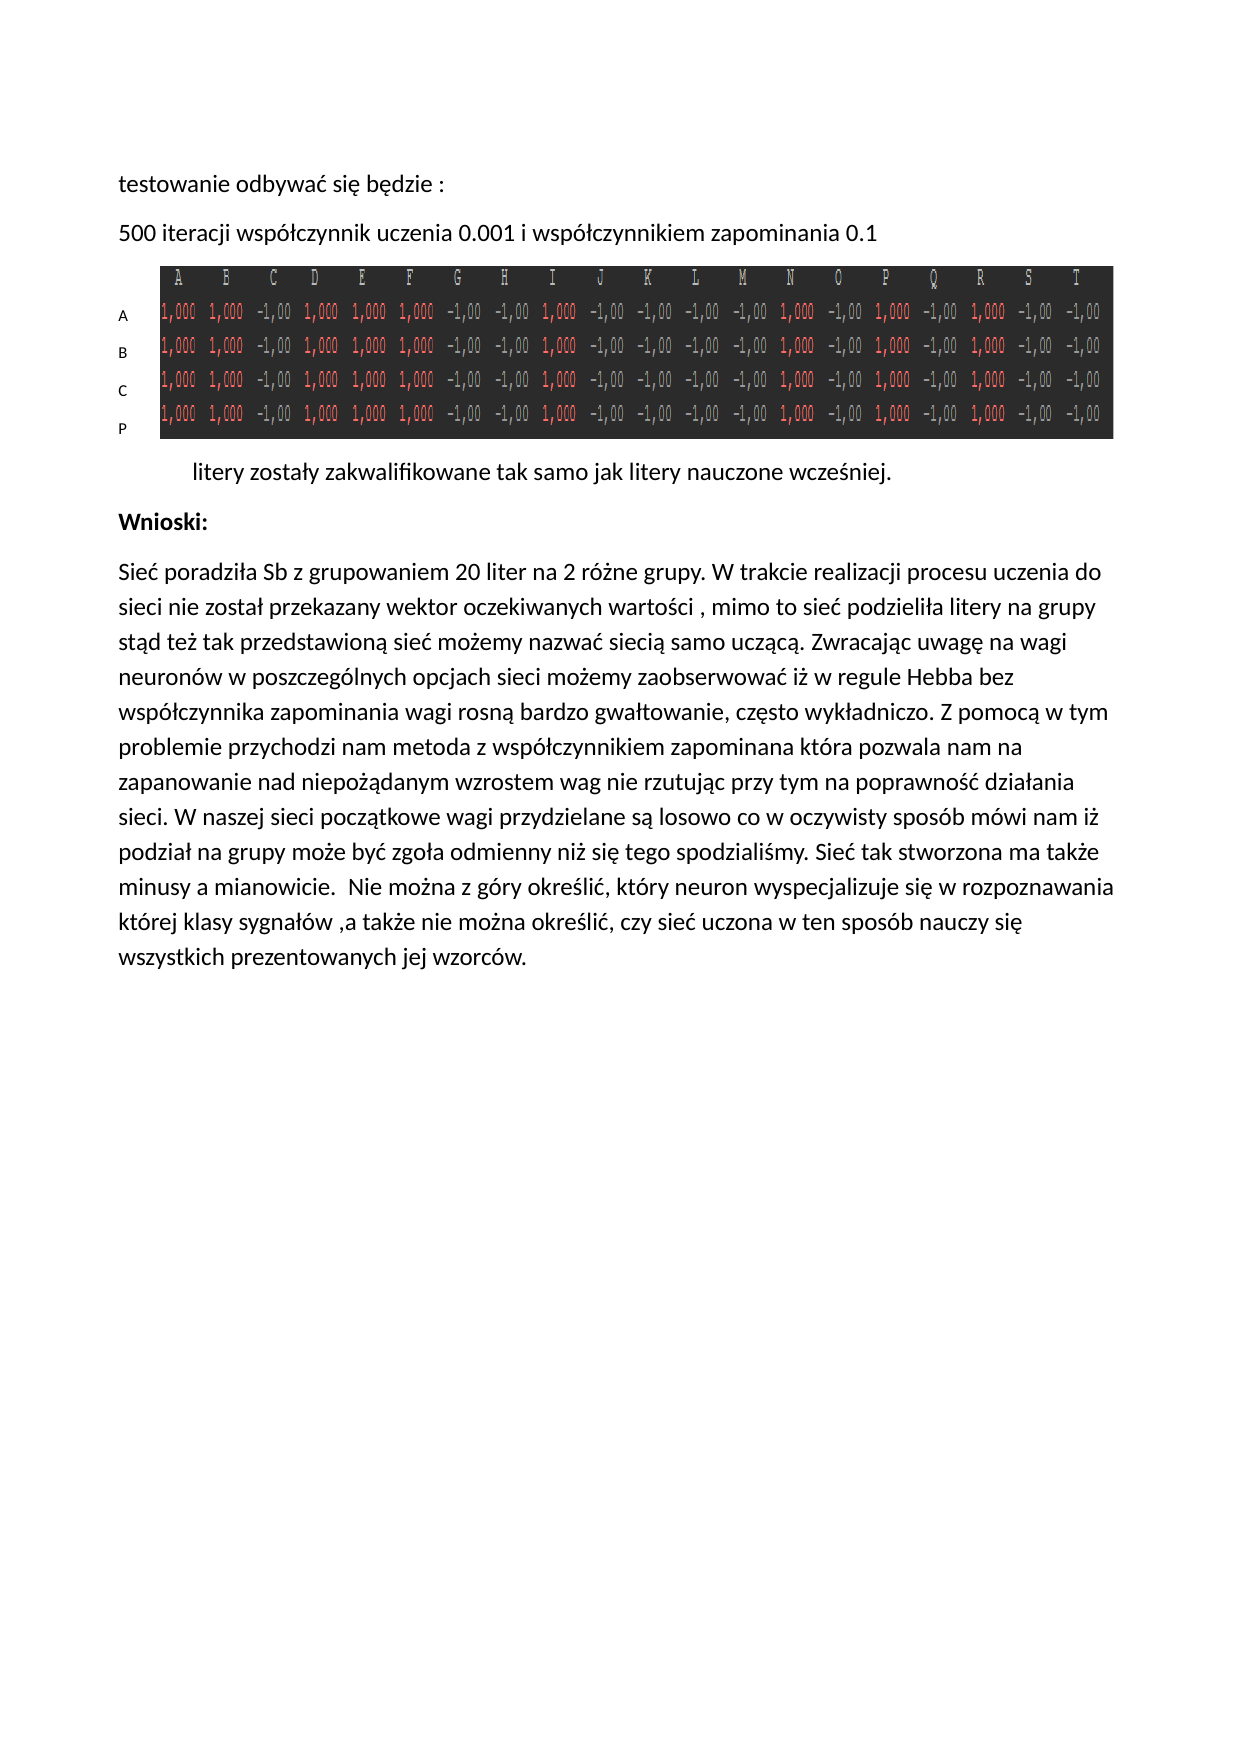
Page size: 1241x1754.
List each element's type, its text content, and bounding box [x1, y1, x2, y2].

text A [118, 305, 160, 325]
text Wnioski: [118, 506, 1122, 537]
text [1114, 381, 1122, 401]
text litery zostały zakwalifikowane tak samo jak litery nauczone wcześniej. [118, 456, 1122, 487]
text [1114, 418, 1122, 439]
text [1114, 343, 1122, 363]
text [1114, 305, 1122, 325]
text B [118, 343, 160, 363]
text P [118, 418, 160, 439]
text Sieć poradziła Sb z grupowaniem 20 liter na 2 różne grupy. W trakcie realizacji procesu uczenia do sieci nie został przekazany wektor oczekiwanych wartości , mimo to sieć podzieliła litery na grupy stąd też tak przedstawioną sieć możemy nazwać siecią samo uczącą. Zwracając uwagę na wagi neuronów w poszczególnych opcjach sieci możemy zaobserwować iż w regule Hebba bez współczynnika zapominania wagi rosną bardzo gwałtowanie, często wykładniczo. Z pomocą w tym problemie przychodzi nam metoda z współczynnikiem zapominana która pozwala nam na zapanowanie nad niepożądanym wzrostem wag nie rzutując przy tym na poprawność działania sieci. W naszej sieci początkowe wagi przydzielane są losowo co w oczywisty sposób mówi nam iż podział na grupy może być zgoła odmienny niż się tego spodzialiśmy. Sieć tak stworzona ma także minusy a mianowicie. Nie można z góry określić, który neuron wyspecjalizuje się w rozpoznawania której klasy sygnałów ,a także nie można określić, czy sieć uczona w ten sposób nauczy się wszystkich prezentowanych jej wzorców. [118, 556, 1122, 971]
text 500 iteracji współczynnik uczenia 0.001 i współczynnikiem zapominania 0.1 [118, 217, 1122, 248]
text C [118, 381, 160, 401]
text testowanie odbywać się będzie : [118, 168, 1122, 198]
picture [160, 266, 1114, 439]
